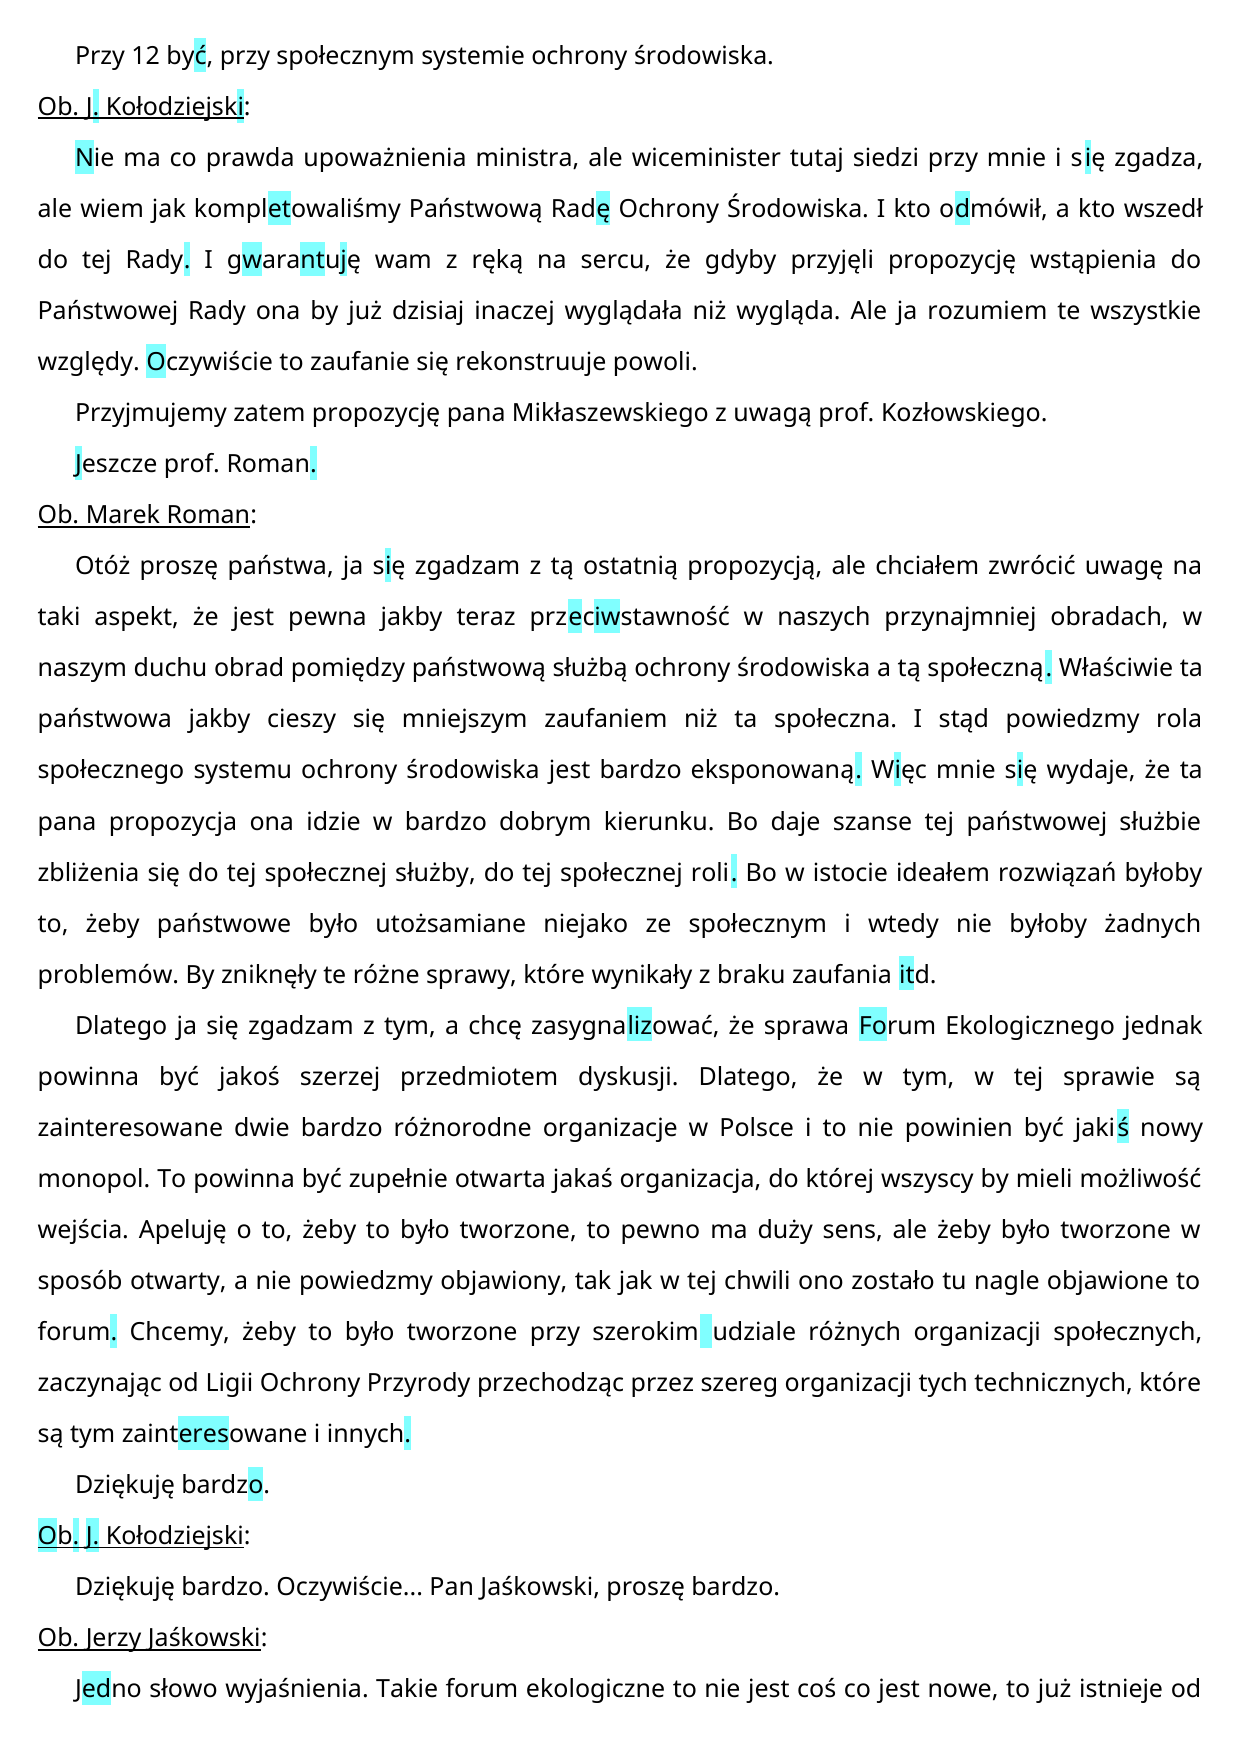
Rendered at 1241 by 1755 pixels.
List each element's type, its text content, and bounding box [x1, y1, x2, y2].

text Ob. Jerzy Jaśkowski: [37, 1620, 1203, 1654]
text Nie ma co prawda upoważnienia ministra, ale wiceminister tutaj siedzi przy mnie i się zgadza, ale wiem jak kompletowaliśmy Państwową Radę Ochrony Środowiska. I kto odmówił, a kto wszedł do tej Rady. I gwarantuję wam z ręką na sercu, że gdyby przyjęli propozycję wstąpienia do Państwowej Rady ona by już dzisiaj inaczej wyglądała niż wygląda. Ale ja rozumiem te wszystkie względy. Oczywiście to zaufanie się rekonstruuje powoli. [37, 139, 1203, 378]
text Ob. Marek Roman: [37, 497, 1203, 531]
text Przy 12 być, przy społecznym systemie ochrony środowiska. [37, 37, 1203, 72]
text Otóż proszę państwa, ja się zgadzam z tą ostatnią propozycją, ale chciałem zwrócić uwagę na taki aspekt, że jest pewna jakby teraz przeciwstawność w naszych przynajmniej obradach, w naszym duchu obrad pomiędzy państwową służbą ochrony środowiska a tą społeczną. Właściwie ta państwowa jakby cieszy się mniejszym zaufaniem niż ta społeczna. I stąd powiedzmy rola społecznego systemu ochrony środowiska jest bardzo eksponowaną. Więc mnie się wydaje, że ta pana propozycja ona idzie w bardzo dobrym kierunku. Bo daje szanse tej państwowej służbie zbliżenia się do tej społecznej służby, do tej społecznej roli. Bo w istocie ideałem rozwiązań byłoby to, żeby państwowe było utożsamiane niejako ze społecznym i wtedy nie byłoby żadnych problemów. By zniknęły te różne sprawy, które wynikały z braku zaufania itd. [37, 548, 1203, 990]
text Jeszcze prof. Roman. [37, 446, 1203, 480]
text Dlatego ja się zgadzam z tym, a chcę zasygnalizować, że sprawa Forum Ekologicznego jednak powinna być jakoś szerzej przedmiotem dyskusji. Dlatego, że w tym, w tej sprawie są zainteresowane dwie bardzo różnorodne organizacje w Polsce i to nie powinien być jakiś nowy monopol. To powinna być zupełnie otwarta jakaś organizacja, do której wszyscy by mieli możliwość wejścia. Apeluję o to, żeby to było tworzone, to pewno ma duży sens, ale żeby było tworzone w sposób otwarty, a nie powiedzmy objawiony, tak jak w tej chwili ono zostało tu nagle objawione to forum. Chcemy, żeby to było tworzone przy szerokim udziale różnych organizacji społecznych, zaczynając od Ligii Ochrony Przyrody przechodząc przez szereg organizacji tych technicznych, które są tym zainteresowane i innych. [37, 1007, 1203, 1450]
text Dziękuję bardzo. [37, 1467, 1203, 1501]
text Ob. J. Kołodziejski: [37, 1518, 1203, 1552]
text Ob. J. Kołodziejski: [37, 88, 1203, 123]
text Przyjmujemy zatem propozycję pana Mikłaszewskiego z uwagą prof. Kozłowskiego. [37, 395, 1203, 429]
text Dziękuję bardzo. Oczywiście... Pan Jaśkowski, proszę bardzo. [37, 1569, 1203, 1603]
text Jedno słowo wyjaśnienia. Takie forum ekologiczne to nie jest coś co jest nowe, to już istnieje od [37, 1671, 1203, 1705]
